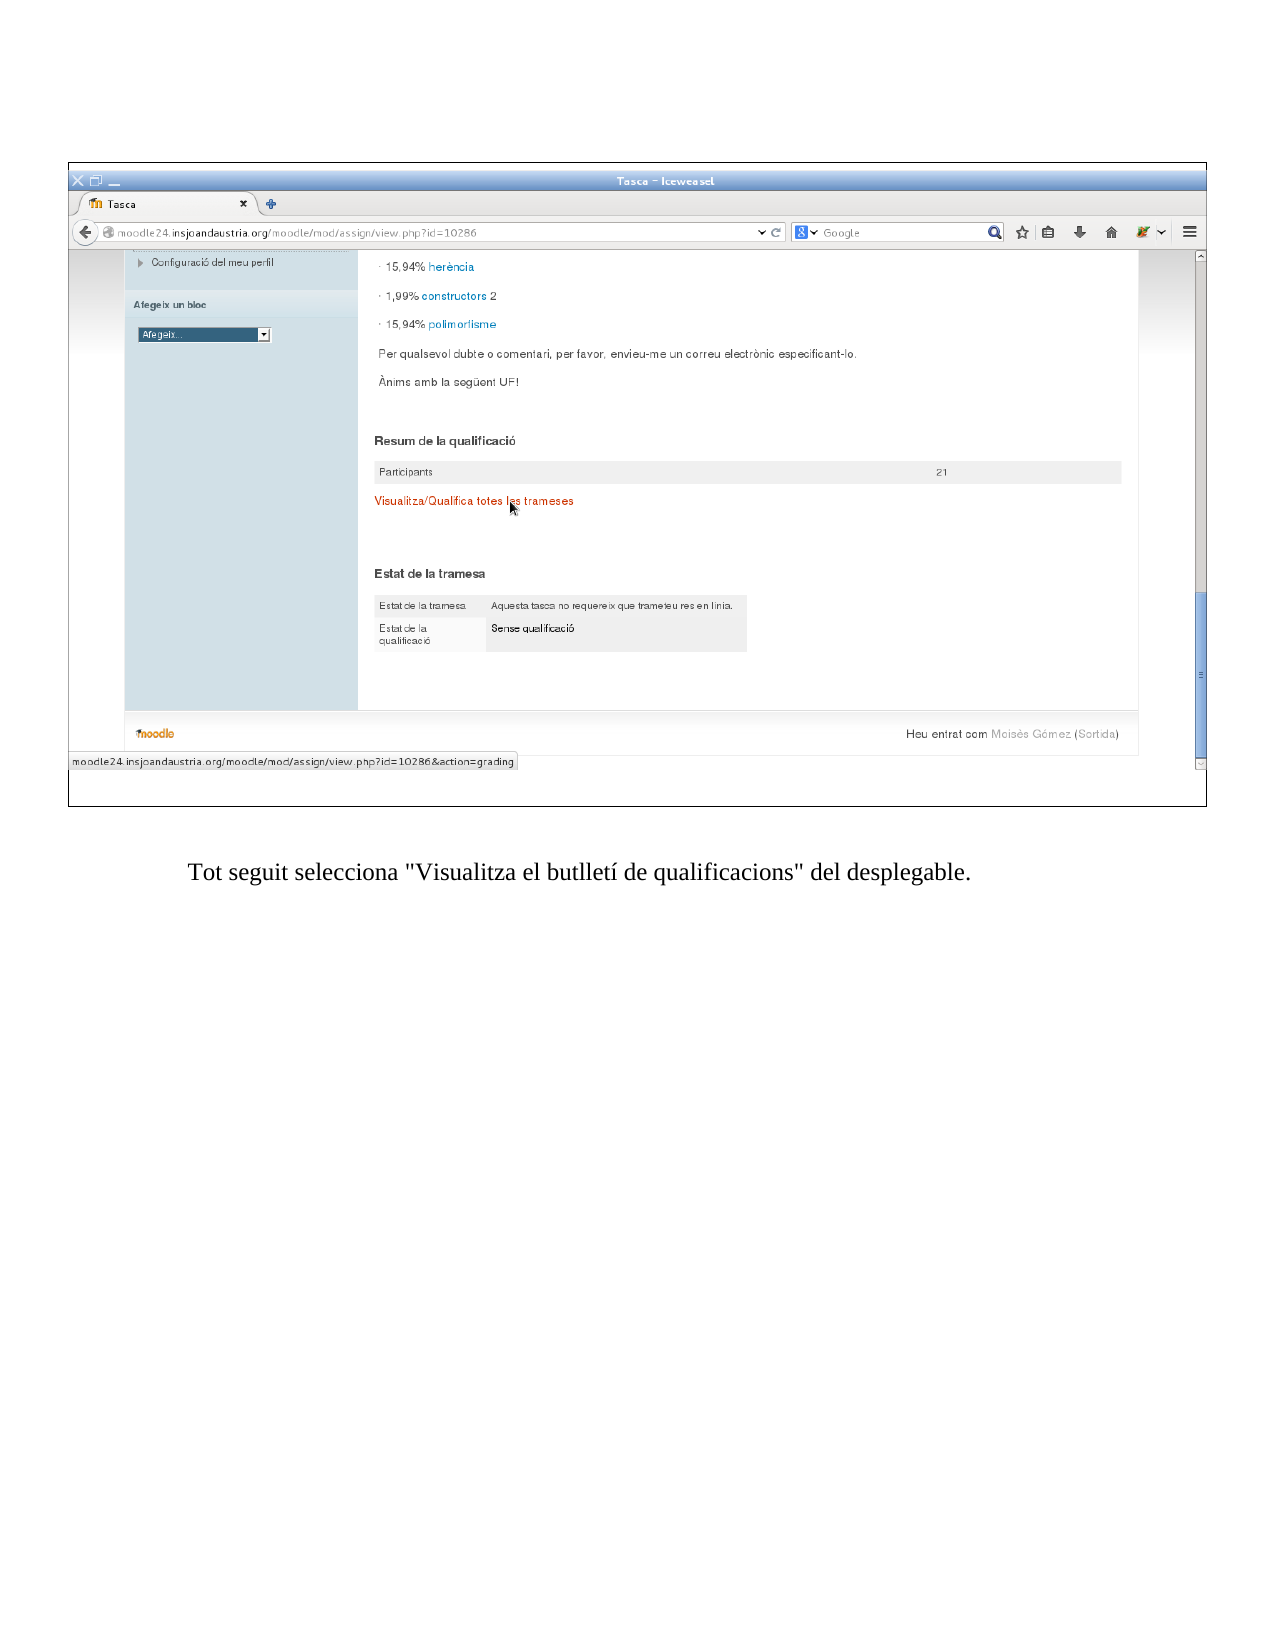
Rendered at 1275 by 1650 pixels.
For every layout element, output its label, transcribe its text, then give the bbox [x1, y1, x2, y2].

text Tot seguit selecciona "Visualitza el butlletí de qualificacions" del desplegable. [187, 858, 1087, 886]
picture [68, 170, 1207, 770]
